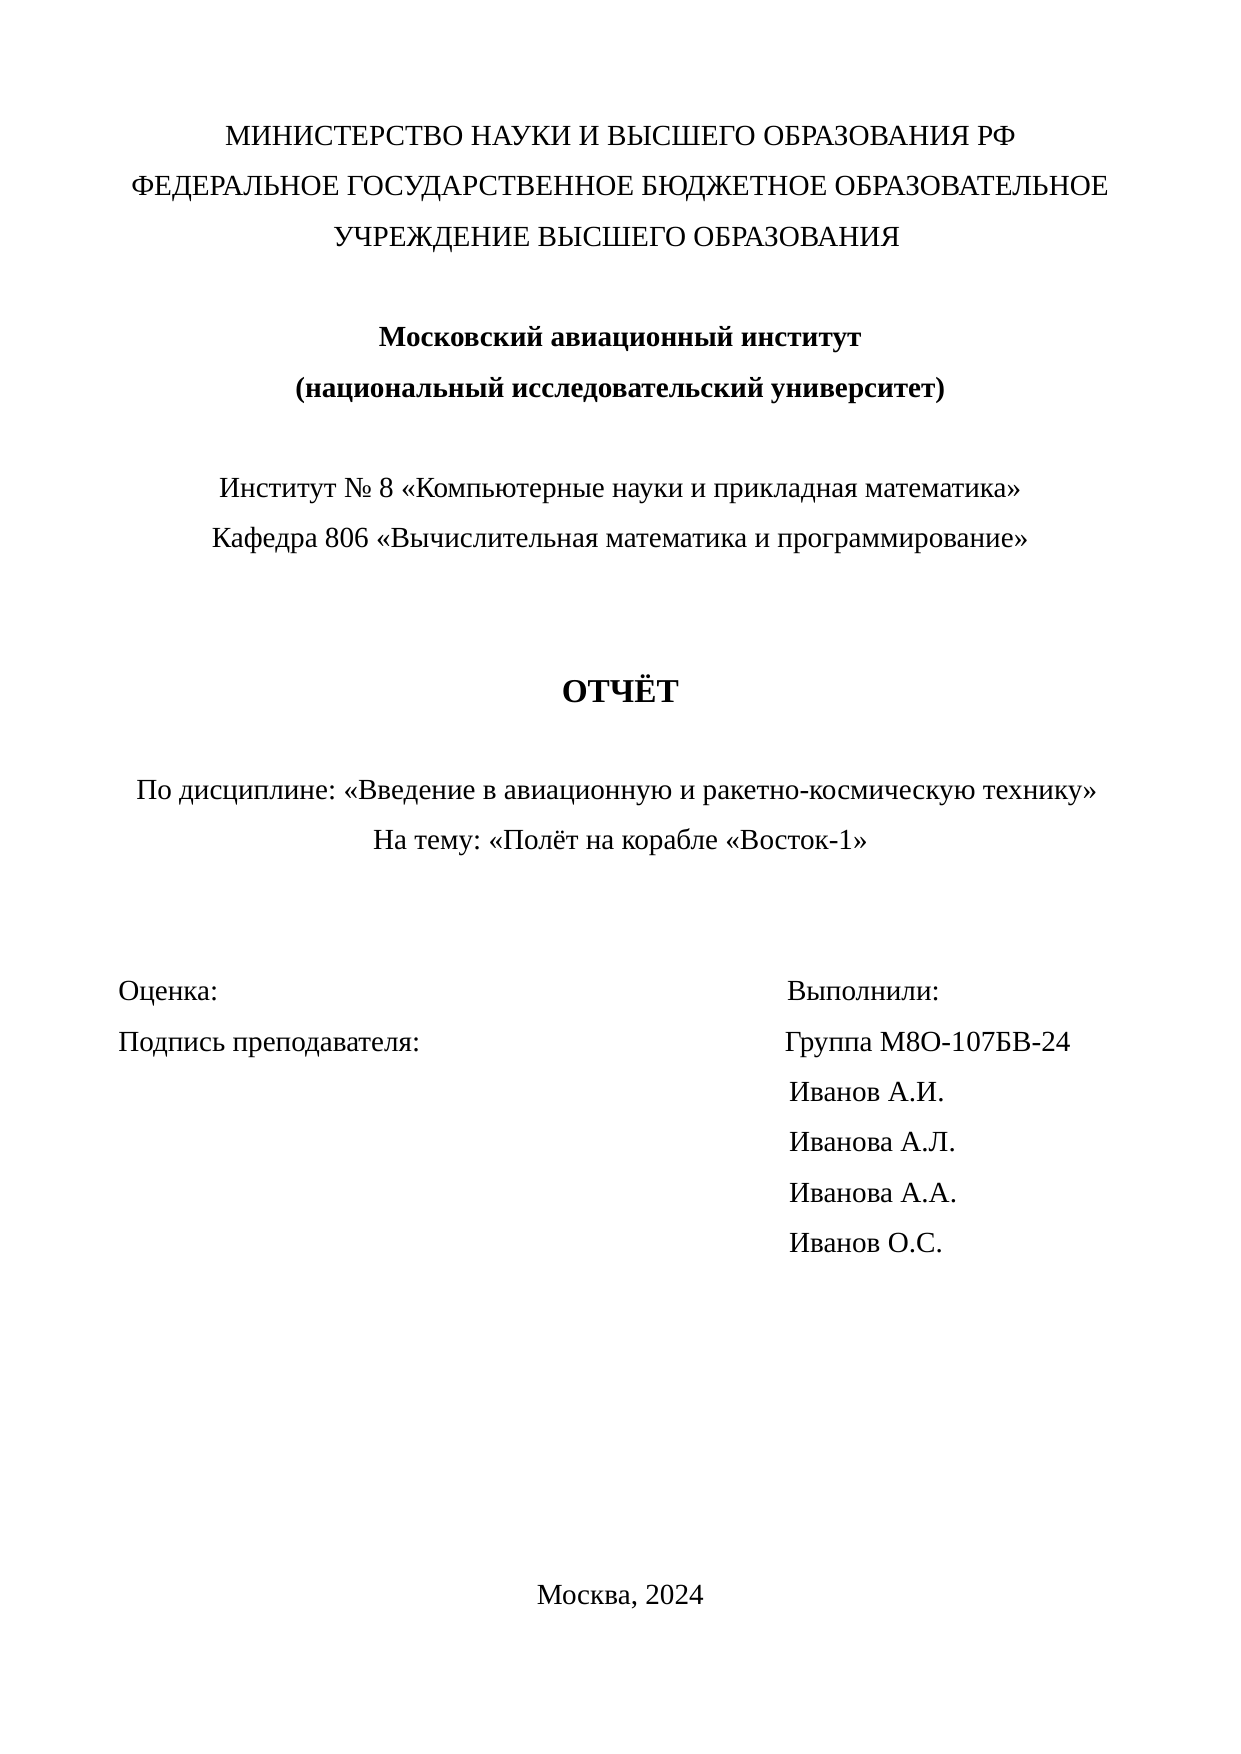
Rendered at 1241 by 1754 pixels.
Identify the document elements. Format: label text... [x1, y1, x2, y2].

text По дисциплине: «Введение в авиационную и ракетно-космическую технику» [118, 772, 1122, 806]
text Институт № 8 «Компьютерные науки и прикладная математика» [118, 470, 1122, 504]
text ОТЧЁТ [118, 672, 1122, 710]
text МИНИСТЕРСТВО НАУКИ И ВЫСШЕГО ОБРАЗОВАНИЯ РФ [118, 118, 1122, 152]
text (национальный исследовательский университет) [118, 370, 1122, 403]
text Московский авиационный институт [118, 319, 1122, 353]
text Оценка: Выполнили: [118, 973, 1122, 1007]
text Иванов О.С. [118, 1225, 1122, 1258]
text Иванова А.А. [118, 1175, 1122, 1208]
text Иванов А.И. [118, 1074, 1122, 1108]
text Иванова А.Л. [118, 1124, 1122, 1158]
text ФЕДЕРАЛЬНОЕ ГОСУДАРСТВЕННОЕ БЮДЖЕТНОЕ ОБРАЗОВАТЕЛЬНОЕ УЧРЕЖДЕНИЕ ВЫСШЕГО ОБРАЗОВАНИЯ [118, 168, 1122, 252]
text Кафедра 806 «Вычислительная математика и программирование» [118, 521, 1122, 554]
text Подпись преподавателя: Группа М8О-107БВ-24 [118, 1024, 1122, 1057]
text Москва, 2024 [118, 1577, 1122, 1611]
text На тему: «Полёт на корабле «Восток-1» [118, 822, 1122, 856]
